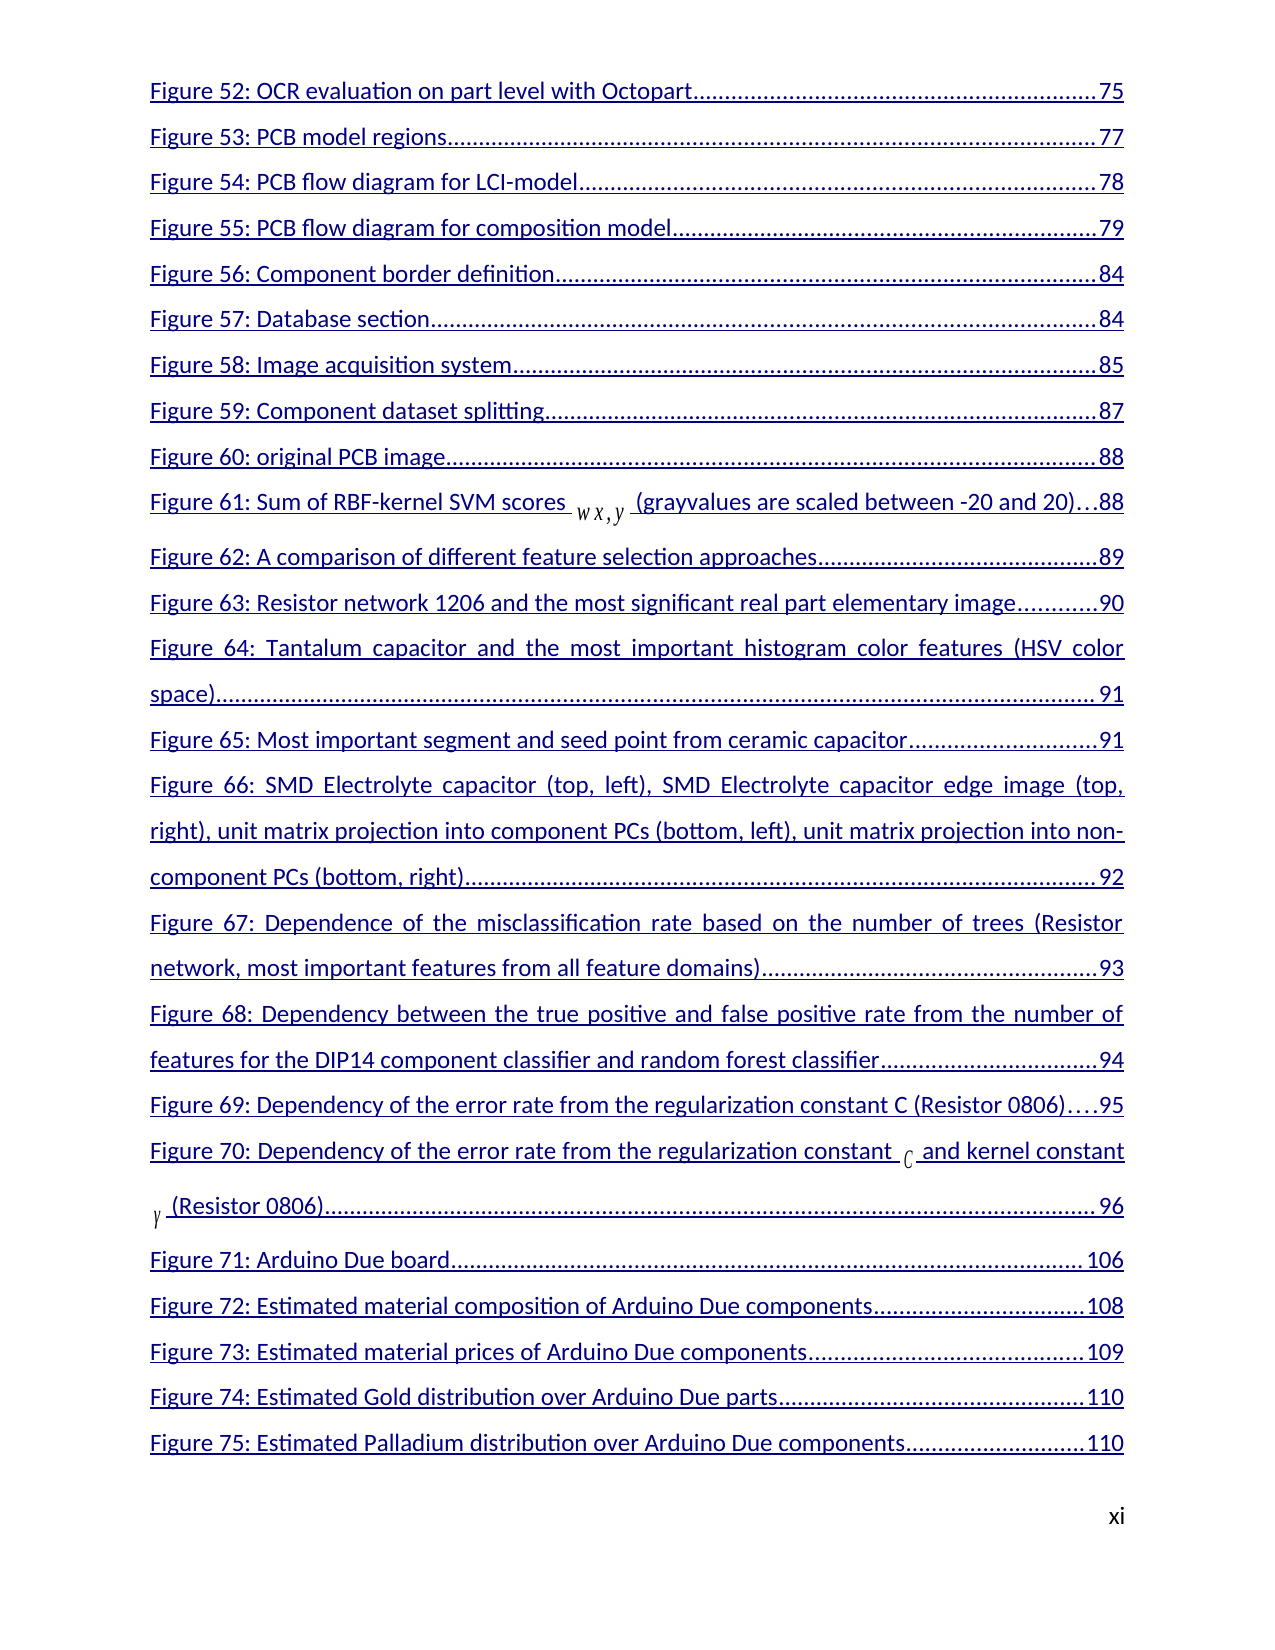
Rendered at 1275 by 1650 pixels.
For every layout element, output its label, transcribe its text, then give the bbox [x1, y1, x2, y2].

text Figure 65: Most important segment and seed point from ceramic capacitor 91 [150, 724, 1125, 754]
text Figure 58: Image acquisition system 85 [150, 349, 1125, 380]
text Figure 56: Component border definition 84 [150, 258, 1125, 288]
text Figure 69: Dependency of the error rate from the regularization constant C (Resistor 0806) 95 [150, 1090, 1125, 1120]
text Figure 61: Sum of RBF-kernel SVM scores (grayvalues are scaled between -20 and 20) 88 [150, 487, 1125, 526]
text Figure 55: PCB flow diagram for composition model 79 [150, 212, 1125, 243]
text Figure 64: Tantalum capacitor and the most important histogram color features (HSV color space) 91 [150, 632, 1125, 658]
text Figure 68: Dependency between the true positive and false positive rate from the number of features for the DIP14 component classifier and random forest classifier 94 [150, 998, 1125, 1074]
text Figure 59: Component dataset splitting 87 [150, 395, 1125, 426]
text Figure 71: Arduino Due board 106 [150, 1244, 1125, 1275]
text Figure 74: Estimated Gold distribution over Arduino Due parts 110 [150, 1381, 1125, 1412]
text Figure 63: Resistor network 1206 and the most significant real part elementary image 90 [150, 587, 1125, 617]
text Figure 64: Tantalum capacitor and the most important histogram color features (HSV color space) 91 [150, 660, 1125, 709]
text Figure 66: SMD Electrolyte capacitor (top, left), SMD Electrolyte capacitor edge image (top, right), unit matrix projection into component PCs (bottom, left), unit matrix projection into non-component PCs (bottom, right) 92 [150, 843, 1125, 892]
text Figure 60: original PCB image 88 [150, 441, 1125, 471]
text Figure 75: Estimated Palladium distribution over Arduino Due components 110 [150, 1427, 1125, 1458]
text Figure 62: A comparison of different feature selection approaches 89 [150, 541, 1125, 571]
text Figure 66: SMD Electrolyte capacitor (top, left), SMD Electrolyte capacitor edge image (top, right), unit matrix projection into component PCs (bottom, left), unit matrix projection into non-component PCs (bottom, right) 92 [150, 769, 1125, 796]
text Figure 67: Dependence of the misclassification rate based on the number of trees (Resistor network, most important features from all feature domains) 93 [150, 907, 1125, 983]
text Figure 72: Estimated material composition of Arduino Due components 108 [150, 1290, 1125, 1320]
text Figure 52: OCR evaluation on part level with Octopart 75 [150, 75, 1125, 106]
text Figure 70: Dependency of the error rate from the regularization constant and kernel constant (Resistor 0806) 96 [150, 1135, 1125, 1229]
text Figure 54: PCB flow diagram for LCI-model 78 [150, 166, 1125, 197]
text Figure 57: Database section 84 [150, 304, 1125, 334]
text Figure 73: Estimated material prices of Arduino Due components 109 [150, 1336, 1125, 1366]
text Figure 66: SMD Electrolyte capacitor (top, left), SMD Electrolyte capacitor edge image (top, right), unit matrix projection into component PCs (bottom, left), unit matrix projection into non-component PCs (bottom, right) 92 [150, 797, 1125, 841]
text Figure 53: PCB model regions 77 [150, 121, 1125, 151]
